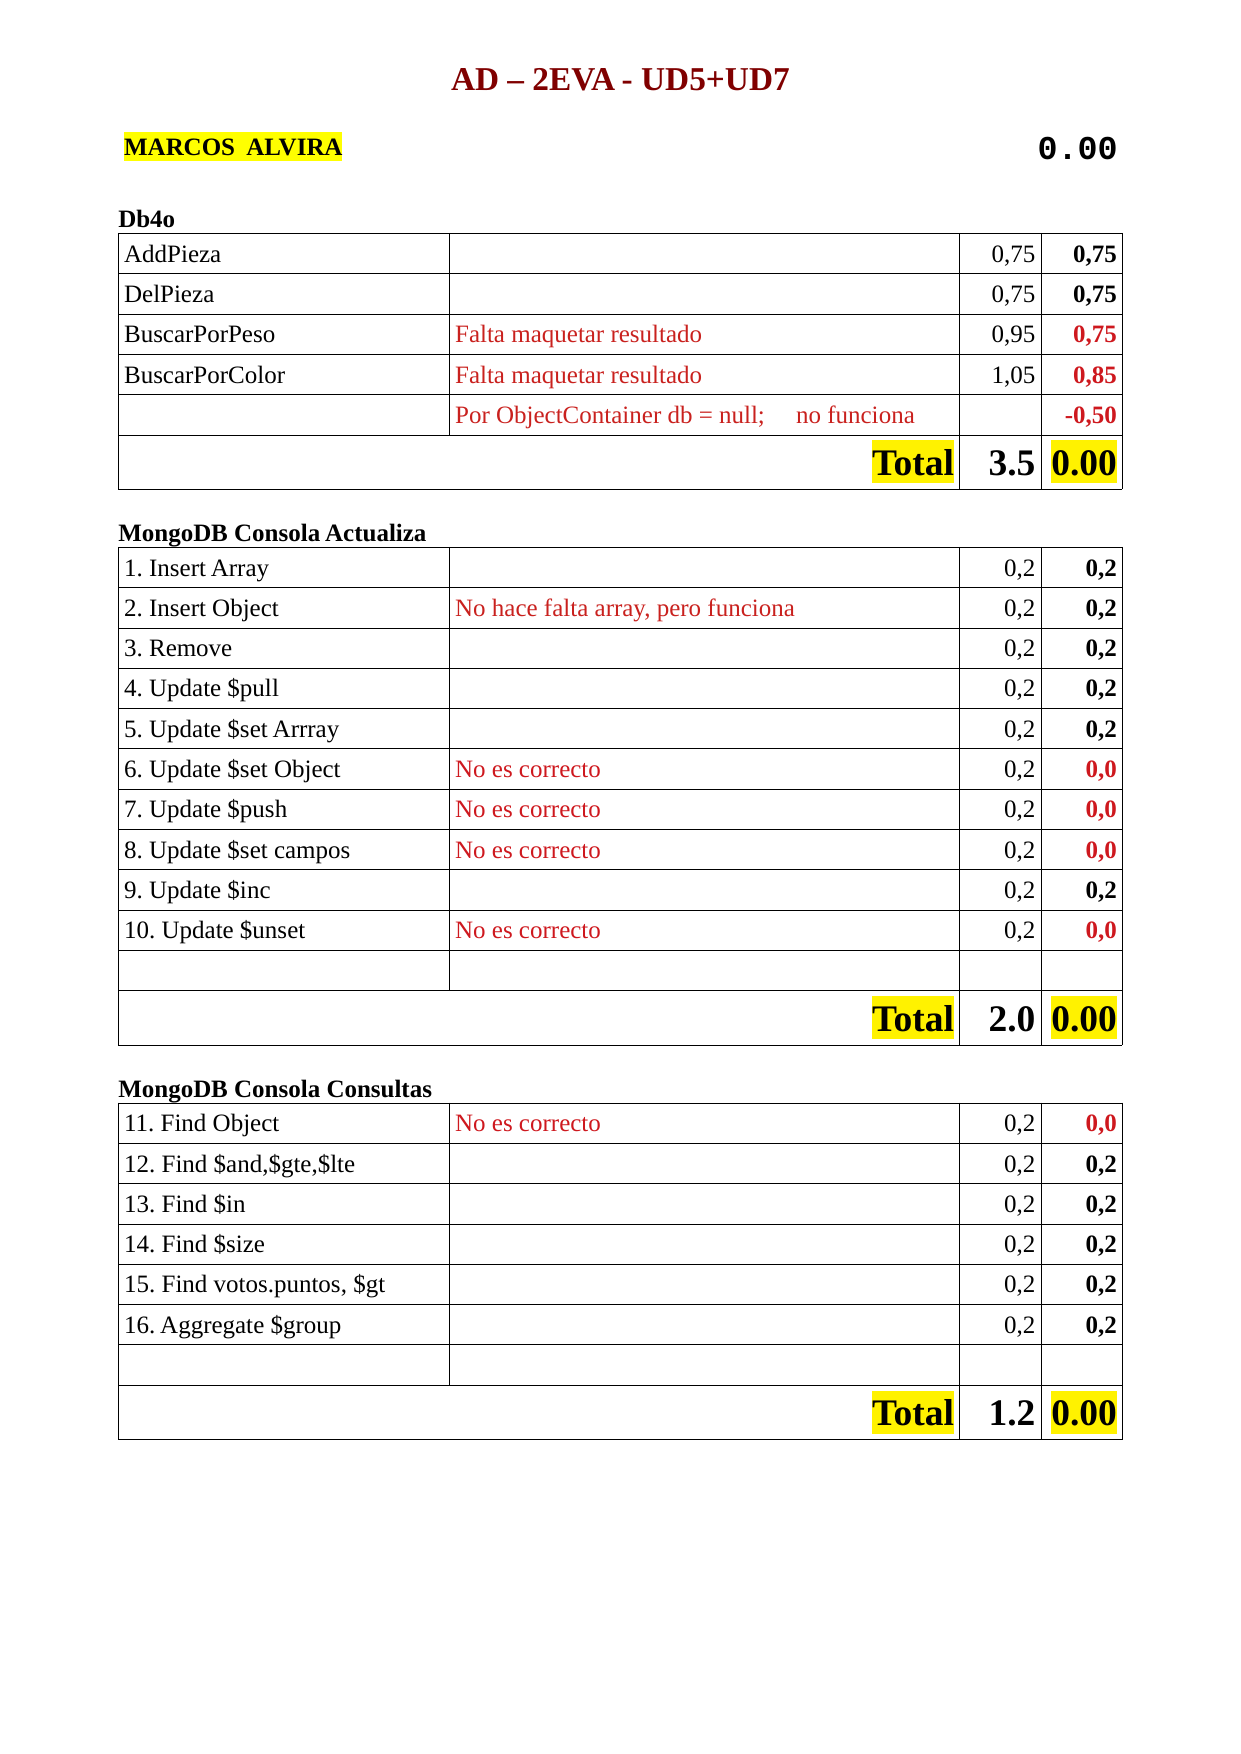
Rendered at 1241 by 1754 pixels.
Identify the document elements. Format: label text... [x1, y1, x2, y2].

table_cell 0,2 [960, 1225, 1041, 1264]
table_cell 12. Find $and,$gte,$lte [119, 1144, 449, 1183]
table_cell 0,2 [960, 1184, 1041, 1223]
table_cell No hace falta array, pero funciona [450, 588, 959, 627]
table_cell 2.60 [1042, 436, 1122, 489]
table_cell 0,2 [960, 1265, 1041, 1304]
table_cell 0,2 [1042, 1225, 1122, 1264]
table_cell 6. Update $set Object [119, 749, 449, 789]
table_cell [450, 709, 959, 748]
text MongoDB Consola Consultas [118, 1074, 1122, 1102]
table_header [450, 234, 959, 273]
table_header 0,75 [1042, 234, 1122, 273]
table_cell 1,05 [960, 355, 1041, 394]
table_cell 4. Update $pull [119, 669, 449, 708]
table_cell 0,0 [1042, 830, 1122, 869]
table_header [450, 548, 959, 587]
table_cell 15. Find votos.puntos, $gt [119, 1265, 449, 1304]
table_cell 0,2 [1042, 1305, 1122, 1344]
table_cell 14. Find $size [119, 1225, 449, 1264]
table_cell 2.0 [960, 991, 1041, 1045]
table_cell 0,2 [1042, 1184, 1122, 1223]
table_cell 13. Find $in [119, 1184, 449, 1223]
table_cell 0,2 [1042, 629, 1122, 668]
table_cell 0,2 [1042, 669, 1122, 708]
table_cell 0,2 [960, 911, 1041, 950]
table_cell [450, 1225, 959, 1264]
table_cell -0,50 [1042, 395, 1122, 434]
table_cell Total [119, 436, 959, 489]
table_header AddPieza [119, 234, 449, 273]
table_cell [450, 1184, 959, 1223]
table_cell 0,2 [1042, 870, 1122, 909]
table_cell 3.5 [960, 436, 1041, 489]
table_cell 1.20 [1042, 991, 1122, 1045]
table_cell BuscarPorColor [119, 355, 449, 394]
table_header 0,0 [1042, 1104, 1122, 1143]
table_cell Falta maquetar resultado [450, 355, 959, 394]
table_cell [1042, 1345, 1122, 1385]
table_cell 8. Update $set campos [119, 830, 449, 869]
table_cell BuscarPorPeso [119, 315, 449, 354]
table_cell No es correcto [450, 790, 959, 829]
table_cell 0,2 [960, 1305, 1041, 1344]
table_cell [1042, 951, 1122, 990]
table_cell 1.00 [1042, 1386, 1122, 1439]
table_cell 0,2 [960, 588, 1041, 627]
table_cell Total [119, 1386, 959, 1439]
table_header 6,60 [974, 126, 1123, 175]
table_cell [119, 395, 449, 434]
table_header 0,2 [960, 548, 1041, 587]
table_cell [960, 1345, 1041, 1385]
table_cell 0,2 [960, 790, 1041, 829]
table_header 0,2 [960, 1104, 1041, 1143]
table_cell DelPieza [119, 274, 449, 313]
table_cell 0,75 [960, 274, 1041, 313]
table_cell 0,85 [1042, 355, 1122, 394]
table_header 1. Insert Array [119, 548, 449, 587]
table_cell [450, 1265, 959, 1304]
table_cell 0,0 [1042, 911, 1122, 950]
table_cell 0,2 [1042, 588, 1122, 627]
table_cell [450, 1345, 959, 1385]
table_header 11. Find Object [119, 1104, 449, 1143]
table_cell [119, 1345, 449, 1385]
table_cell [450, 870, 959, 909]
table_cell [450, 1144, 959, 1183]
table_cell [960, 395, 1041, 434]
table_cell 0,2 [960, 709, 1041, 748]
table_cell Por ObjectContainer db = null; no funciona [450, 395, 959, 434]
table_cell 10. Update $unset [119, 911, 449, 950]
table_cell 2. Insert Object [119, 588, 449, 627]
table_cell No es correcto [450, 749, 959, 789]
text Db4o [118, 204, 1122, 233]
table_cell No es correcto [450, 830, 959, 869]
table_cell 16. Aggregate $group [119, 1305, 449, 1344]
table_cell 0,75 [1042, 274, 1122, 313]
text AD – 2EVA - UD5+UD7 [118, 59, 1122, 97]
table_cell 0,2 [960, 629, 1041, 668]
table_cell 9. Update $inc [119, 870, 449, 909]
table_cell 0,2 [960, 830, 1041, 869]
table_cell [450, 1305, 959, 1344]
table_cell 0,0 [1042, 790, 1122, 829]
table_header 0,75 [960, 234, 1041, 273]
table_cell [450, 951, 959, 990]
table_cell 0,75 [1042, 315, 1122, 354]
table_cell 0,95 [960, 315, 1041, 354]
table_cell 0,2 [960, 669, 1041, 708]
table_cell 0,2 [960, 870, 1041, 909]
table_cell No es correcto [450, 911, 959, 950]
table_cell 5. Update $set Arrray [119, 709, 449, 748]
table_cell 1.2 [960, 1386, 1041, 1439]
table_header MARCOS ALVIRA [118, 126, 974, 175]
table_cell 0,0 [1042, 749, 1122, 789]
table_cell 0,2 [960, 749, 1041, 789]
table_cell Total [119, 991, 959, 1045]
table_cell [450, 629, 959, 668]
table_cell [119, 951, 449, 990]
table_cell 3. Remove [119, 629, 449, 668]
table_cell [450, 669, 959, 708]
text MongoDB Consola Actualiza [118, 518, 1122, 547]
table_cell [450, 274, 959, 313]
table_cell [960, 951, 1041, 990]
table_cell Falta maquetar resultado [450, 315, 959, 354]
table_cell 0,2 [1042, 1265, 1122, 1304]
table_header 0,2 [1042, 548, 1122, 587]
table_cell 0,2 [1042, 709, 1122, 748]
table_cell 0,2 [1042, 1144, 1122, 1183]
table_cell 0,2 [960, 1144, 1041, 1183]
table_header No es correcto [450, 1104, 959, 1143]
table_cell 7. Update $push [119, 790, 449, 829]
